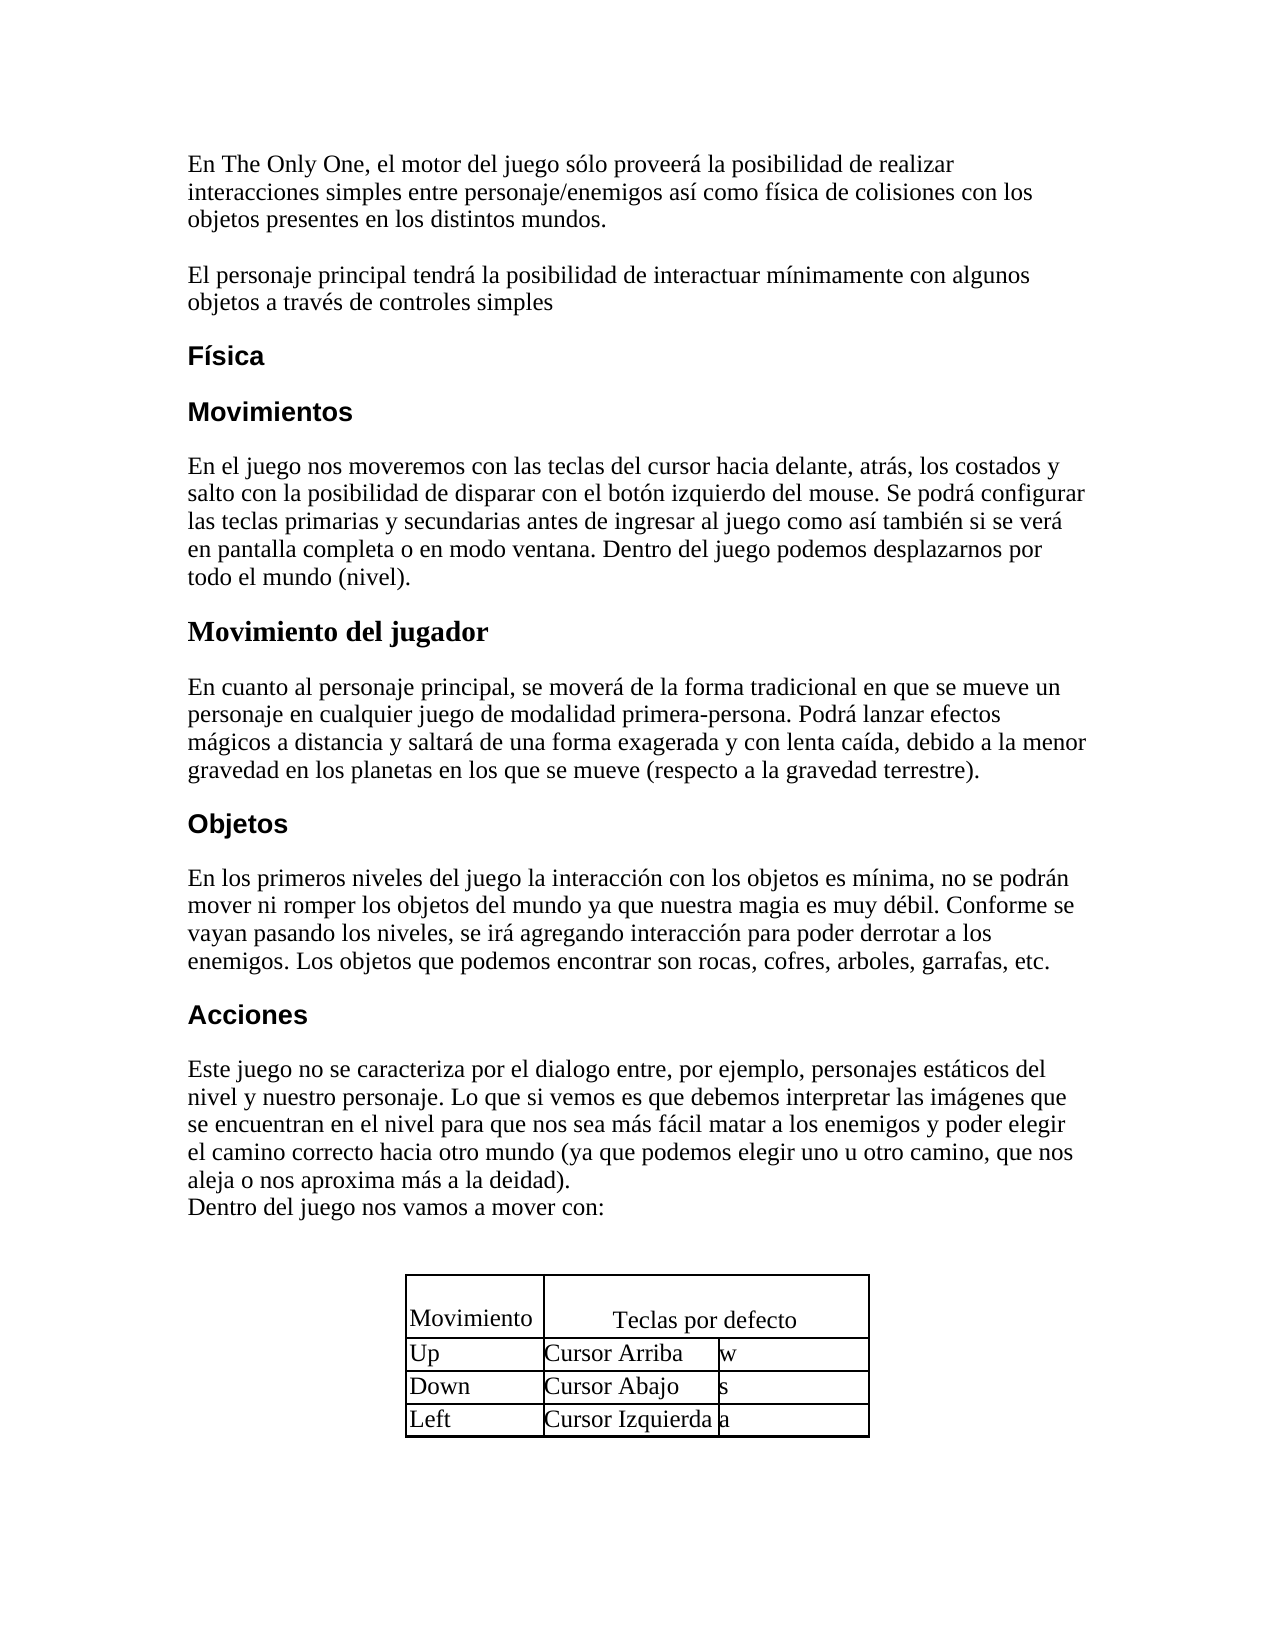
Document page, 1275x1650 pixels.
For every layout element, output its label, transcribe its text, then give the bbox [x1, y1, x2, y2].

table_cell a [720, 1405, 868, 1435]
text En cuanto al personaje principal, se moverá de la forma tradicional en que se mueve un personaje en cualquier juego de modalidad primera-persona. Podrá lanzar efectos mágicos a distancia y saltará de una forma exagerada y con lenta caída, debido a la menor gravedad en los planetas en los que se mueve (respecto a la gravedad terrestre). [187, 673, 1087, 783]
subtitle Movimientos [187, 397, 1087, 427]
table_cell Cursor Izquierda [545, 1405, 718, 1435]
table_cell Up [407, 1339, 543, 1370]
subtitle Movimiento del jugador [187, 615, 1087, 648]
text Este juego no se caracteriza por el dialogo entre, por ejemplo, personajes estáticos del nivel y nuestro personaje. Lo que si vemos es que debemos interpretar las imágenes que se encuentran en el nivel para que nos sea más fácil matar a los enemigos y poder elegir el camino correcto hacia otro mundo (ya que podemos elegir uno u otro camino, que nos aleja o nos aproxima más a la deidad). Dentro del juego nos vamos a mover con: [187, 1055, 1087, 1221]
text El personaje principal tendrá la posibilidad de interactuar mínimamente con algunos objetos a través de controles simples [187, 261, 1087, 316]
subtitle Objetos [187, 808, 1087, 839]
subtitle Acciones [187, 1000, 1087, 1030]
table_cell Down [407, 1372, 543, 1403]
table_cell s [720, 1372, 868, 1403]
table_cell Cursor Abajo [545, 1372, 718, 1403]
subtitle Física [187, 341, 1087, 372]
table_header Teclas por defecto [545, 1276, 868, 1337]
text En The Only One, el motor del juego sólo proveerá la posibilidad de realizar interacciones simples entre personaje/enemigos así como física de colisiones con los objetos presentes en los distintos mundos. [187, 150, 1087, 233]
text En los primeros niveles del juego la interacción con los objetos es mínima, no se podrán mover ni romper los objetos del mundo ya que nuestra magia es muy débil. Conforme se vayan pasando los niveles, se irá agregando interacción para poder derrotar a los enemigos. Los objetos que podemos encontrar son rocas, cofres, arboles, garrafas, etc. [187, 864, 1087, 975]
table_cell Left [407, 1405, 543, 1435]
table_cell w [720, 1339, 868, 1370]
text En el juego nos moveremos con las teclas del cursor hacia delante, atrás, los costados y salto con la posibilidad de disparar con el botón izquierdo del mouse. Se podrá configurar las teclas primarias y secundarias antes de ingresar al juego como así también si se verá en pantalla completa o en modo ventana. Dentro del juego podemos desplazarnos por todo el mundo (nivel). [187, 452, 1087, 590]
table_header Movimiento [407, 1276, 543, 1337]
table_cell Cursor Arriba [545, 1339, 718, 1370]
